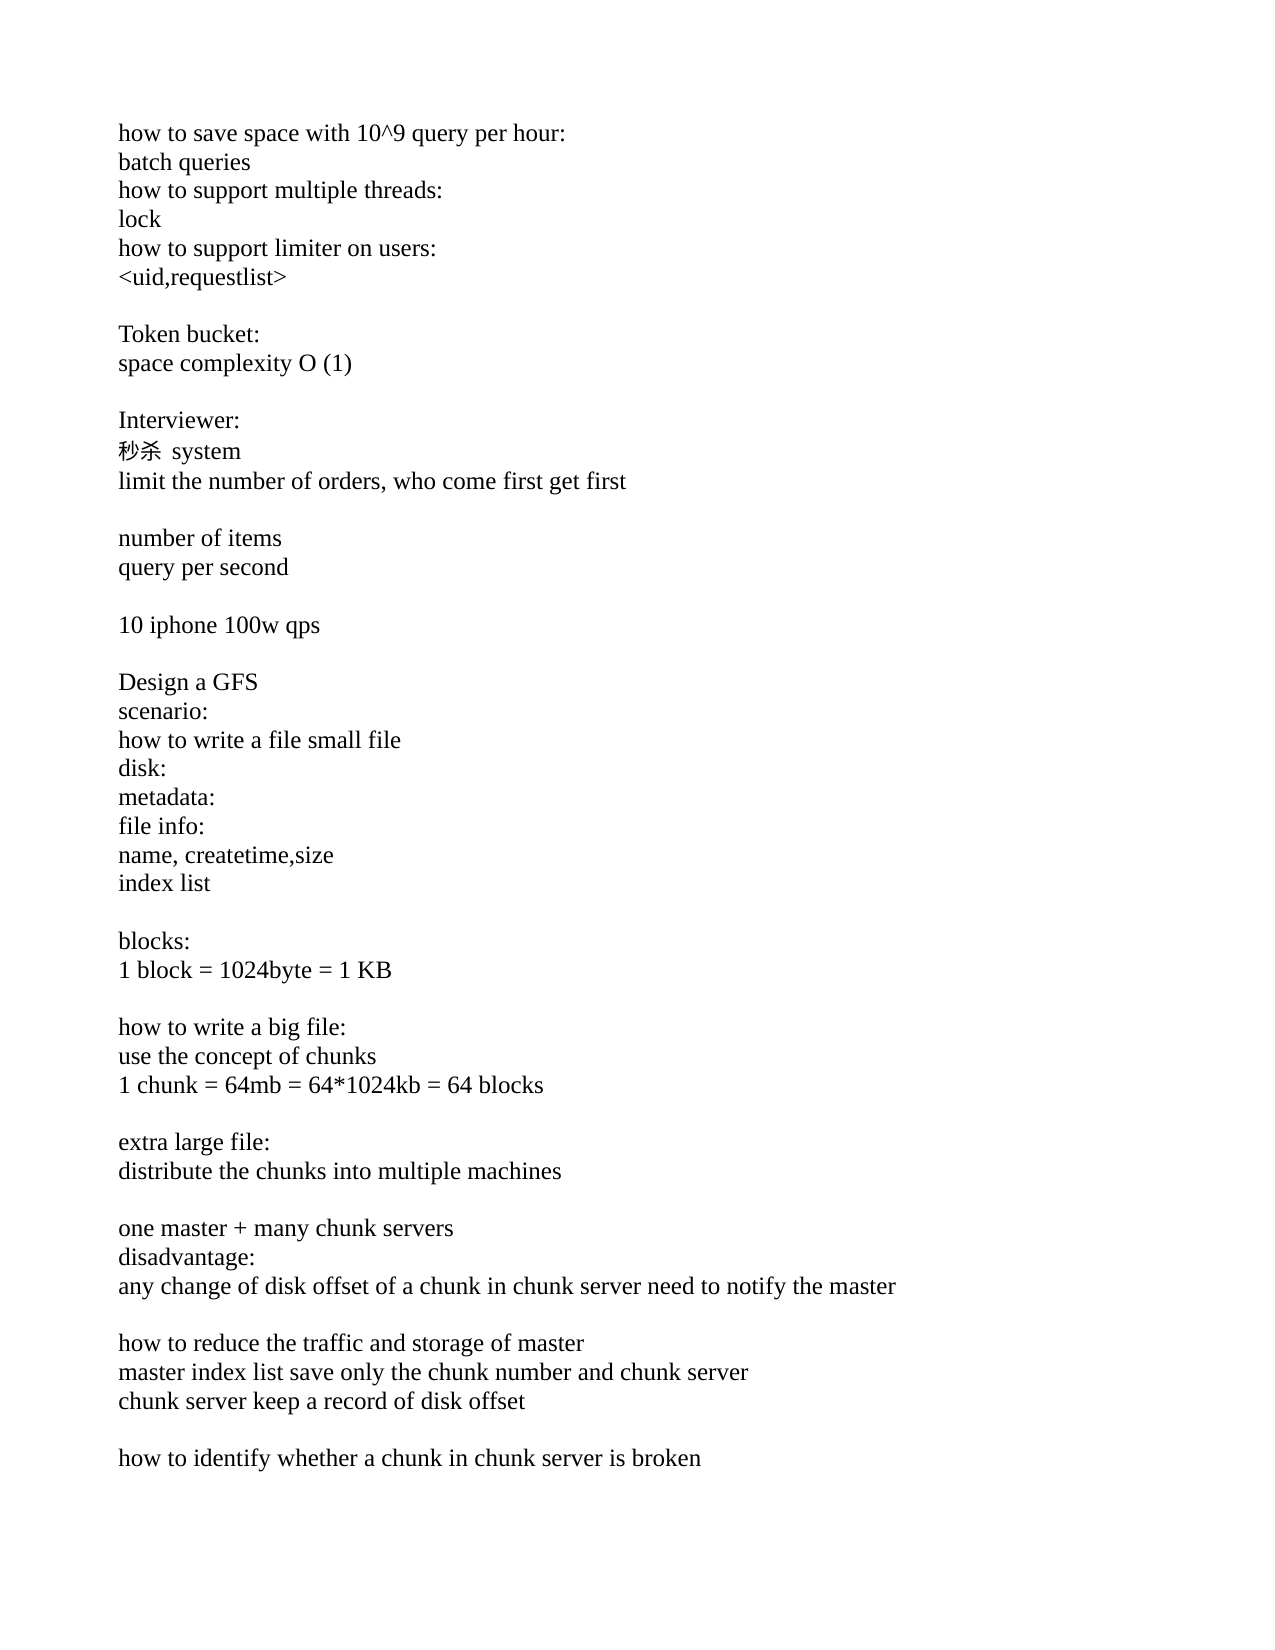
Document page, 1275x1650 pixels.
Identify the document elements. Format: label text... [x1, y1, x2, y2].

text one master + many chunk servers [118, 1213, 1157, 1242]
text limit the number of orders, who come first get first [118, 466, 1157, 495]
text Token bucket: [118, 319, 1157, 348]
text disadvantage: [118, 1242, 1157, 1271]
text disk: [118, 753, 1157, 782]
text <uid,requestlist> [118, 262, 1157, 291]
text how to write a file small file [118, 725, 1157, 753]
text space complexity O (1) [118, 348, 1157, 377]
text blocks: [118, 926, 1157, 955]
text how to save space with 10^9 query per hour: [118, 118, 1157, 147]
text 秒杀 system [118, 434, 1157, 466]
text chunk server keep a record of disk offset [118, 1386, 1157, 1415]
text how to identify whether a chunk in chunk server is broken [118, 1443, 1157, 1472]
text 1 block = 1024byte = 1 KB [118, 955, 1157, 983]
text Design a GFS [118, 667, 1157, 696]
text any change of disk offset of a chunk in chunk server need to notify the master [118, 1271, 1157, 1300]
text 1 chunk = 64mb = 64*1024kb = 64 blocks [118, 1070, 1157, 1098]
text use the concept of chunks [118, 1041, 1157, 1070]
text query per second [118, 552, 1157, 581]
text lock [118, 204, 1157, 233]
text how to reduce the traffic and storage of master [118, 1328, 1157, 1357]
text extra large file: [118, 1127, 1157, 1156]
text batch queries [118, 147, 1157, 176]
text scenario: [118, 696, 1157, 725]
text how to support limiter on users: [118, 233, 1157, 262]
text metadata: [118, 782, 1157, 811]
text file info: [118, 811, 1157, 840]
text index list [118, 868, 1157, 897]
text master index list save only the chunk number and chunk server [118, 1357, 1157, 1386]
text distribute the chunks into multiple machines [118, 1156, 1157, 1185]
text Interviewer: [118, 406, 1157, 434]
text name, createtime,size [118, 840, 1157, 868]
text how to support multiple threads: [118, 176, 1157, 204]
text 10 iphone 100w qps [118, 610, 1157, 638]
text how to write a big file: [118, 1012, 1157, 1041]
text number of items [118, 523, 1157, 552]
